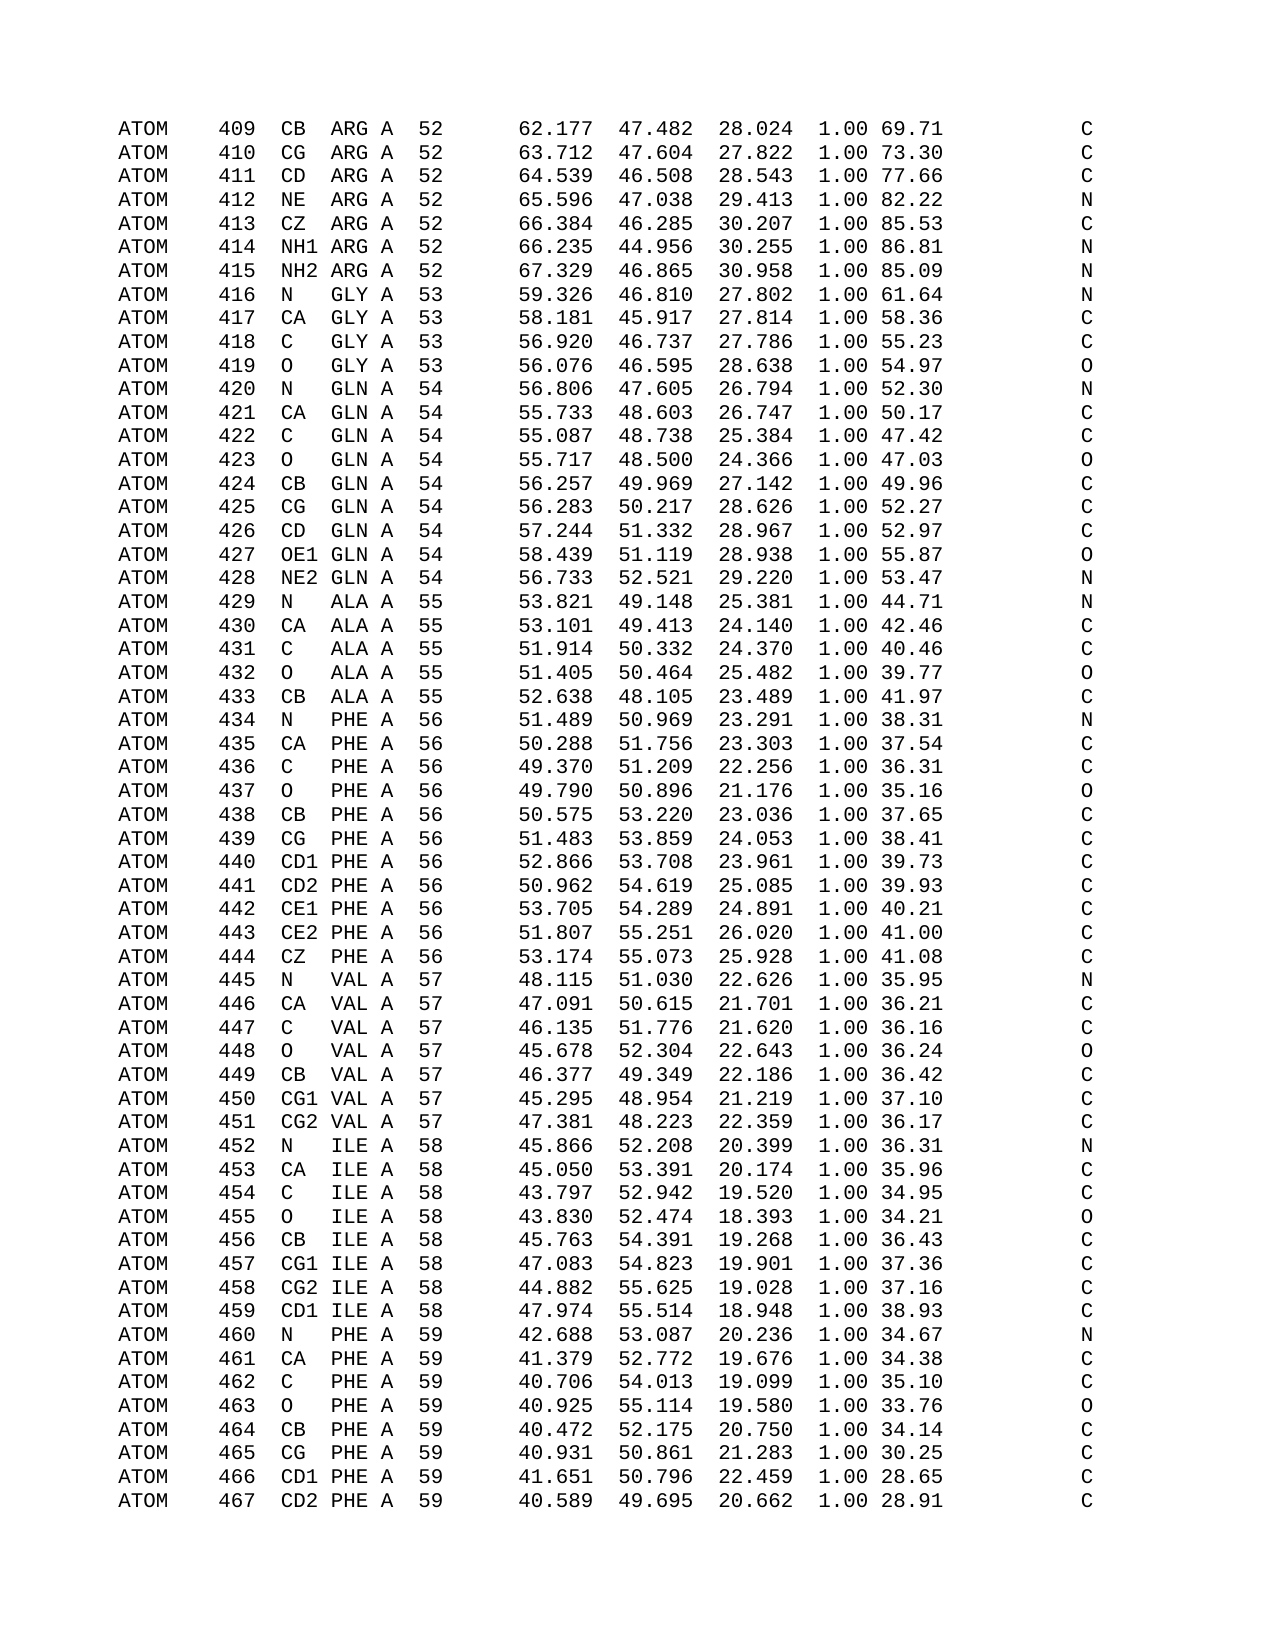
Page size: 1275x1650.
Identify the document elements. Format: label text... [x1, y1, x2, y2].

text ATOM 446 CA VAL A 57 47.091 50.615 21.701 1.00 36.21 C [118, 993, 1157, 1017]
text ATOM 461 CA PHE A 59 41.379 52.772 19.676 1.00 34.38 C [118, 1348, 1157, 1371]
text ATOM 426 CD GLN A 54 57.244 51.332 28.967 1.00 52.97 C [118, 520, 1157, 544]
text ATOM 418 C GLY A 53 56.920 46.737 27.786 1.00 55.23 C [118, 331, 1157, 354]
text ATOM 417 CA GLY A 53 58.181 45.917 27.814 1.00 58.36 C [118, 307, 1157, 331]
text ATOM 425 CG GLN A 54 56.283 50.217 28.626 1.00 52.27 C [118, 496, 1157, 520]
text ATOM 433 CB ALA A 55 52.638 48.105 23.489 1.00 41.97 C [118, 686, 1157, 709]
text ATOM 450 CG1 VAL A 57 45.295 48.954 21.219 1.00 37.10 C [118, 1088, 1157, 1111]
text ATOM 423 O GLN A 54 55.717 48.500 24.366 1.00 47.03 O [118, 449, 1157, 473]
text ATOM 463 O PHE A 59 40.925 55.114 19.580 1.00 33.76 O [118, 1395, 1157, 1419]
text ATOM 434 N PHE A 56 51.489 50.969 23.291 1.00 38.31 N [118, 709, 1157, 733]
text ATOM 449 CB VAL A 57 46.377 49.349 22.186 1.00 36.42 C [118, 1064, 1157, 1088]
text ATOM 442 CE1 PHE A 56 53.705 54.289 24.891 1.00 40.21 C [118, 898, 1157, 922]
text ATOM 448 O VAL A 57 45.678 52.304 22.643 1.00 36.24 O [118, 1040, 1157, 1064]
text ATOM 419 O GLY A 53 56.076 46.595 28.638 1.00 54.97 O [118, 354, 1157, 378]
text ATOM 410 CG ARG A 52 63.712 47.604 27.822 1.00 73.30 C [118, 142, 1157, 165]
text ATOM 435 CA PHE A 56 50.288 51.756 23.303 1.00 37.54 C [118, 733, 1157, 757]
text ATOM 429 N ALA A 55 53.821 49.148 25.381 1.00 44.71 N [118, 591, 1157, 615]
text ATOM 460 N PHE A 59 42.688 53.087 20.236 1.00 34.67 N [118, 1324, 1157, 1348]
text ATOM 409 CB ARG A 52 62.177 47.482 28.024 1.00 69.71 C [118, 118, 1157, 142]
text ATOM 457 CG1 ILE A 58 47.083 54.823 19.901 1.00 37.36 C [118, 1253, 1157, 1277]
text ATOM 415 NH2 ARG A 52 67.329 46.865 30.958 1.00 85.09 N [118, 260, 1157, 284]
text ATOM 443 CE2 PHE A 56 51.807 55.251 26.020 1.00 41.00 C [118, 922, 1157, 946]
text ATOM 439 CG PHE A 56 51.483 53.859 24.053 1.00 38.41 C [118, 827, 1157, 851]
text ATOM 431 C ALA A 55 51.914 50.332 24.370 1.00 40.46 C [118, 638, 1157, 662]
text ATOM 464 CB PHE A 59 40.472 52.175 20.750 1.00 34.14 C [118, 1419, 1157, 1442]
text ATOM 420 N GLN A 54 56.806 47.605 26.794 1.00 52.30 N [118, 378, 1157, 402]
text ATOM 453 CA ILE A 58 45.050 53.391 20.174 1.00 35.96 C [118, 1158, 1157, 1182]
text ATOM 451 CG2 VAL A 57 47.381 48.223 22.359 1.00 36.17 C [118, 1111, 1157, 1135]
text ATOM 441 CD2 PHE A 56 50.962 54.619 25.085 1.00 39.93 C [118, 875, 1157, 898]
text ATOM 411 CD ARG A 52 64.539 46.508 28.543 1.00 77.66 C [118, 165, 1157, 189]
text ATOM 427 OE1 GLN A 54 58.439 51.119 28.938 1.00 55.87 O [118, 544, 1157, 567]
text ATOM 414 NH1 ARG A 52 66.235 44.956 30.255 1.00 86.81 N [118, 236, 1157, 260]
text ATOM 458 CG2 ILE A 58 44.882 55.625 19.028 1.00 37.16 C [118, 1277, 1157, 1300]
text ATOM 430 CA ALA A 55 53.101 49.413 24.140 1.00 42.46 C [118, 615, 1157, 638]
text ATOM 421 CA GLN A 54 55.733 48.603 26.747 1.00 50.17 C [118, 402, 1157, 426]
text ATOM 438 CB PHE A 56 50.575 53.220 23.036 1.00 37.65 C [118, 804, 1157, 827]
text ATOM 454 C ILE A 58 43.797 52.942 19.520 1.00 34.95 C [118, 1182, 1157, 1206]
text ATOM 428 NE2 GLN A 54 56.733 52.521 29.220 1.00 53.47 N [118, 567, 1157, 591]
text ATOM 459 CD1 ILE A 58 47.974 55.514 18.948 1.00 38.93 C [118, 1300, 1157, 1324]
text ATOM 432 O ALA A 55 51.405 50.464 25.482 1.00 39.77 O [118, 662, 1157, 686]
text ATOM 447 C VAL A 57 46.135 51.776 21.620 1.00 36.16 C [118, 1017, 1157, 1040]
text ATOM 416 N GLY A 53 59.326 46.810 27.802 1.00 61.64 N [118, 284, 1157, 307]
text ATOM 437 O PHE A 56 49.790 50.896 21.176 1.00 35.16 O [118, 780, 1157, 804]
text ATOM 440 CD1 PHE A 56 52.866 53.708 23.961 1.00 39.73 C [118, 851, 1157, 875]
text ATOM 412 NE ARG A 52 65.596 47.038 29.413 1.00 82.22 N [118, 189, 1157, 213]
text ATOM 466 CD1 PHE A 59 41.651 50.796 22.459 1.00 28.65 C [118, 1466, 1157, 1489]
text ATOM 467 CD2 PHE A 59 40.589 49.695 20.662 1.00 28.91 C [118, 1489, 1157, 1513]
text ATOM 413 CZ ARG A 52 66.384 46.285 30.207 1.00 85.53 C [118, 213, 1157, 236]
text ATOM 452 N ILE A 58 45.866 52.208 20.399 1.00 36.31 N [118, 1135, 1157, 1158]
text ATOM 462 C PHE A 59 40.706 54.013 19.099 1.00 35.10 C [118, 1371, 1157, 1395]
text ATOM 456 CB ILE A 58 45.763 54.391 19.268 1.00 36.43 C [118, 1229, 1157, 1253]
text ATOM 465 CG PHE A 59 40.931 50.861 21.283 1.00 30.25 C [118, 1442, 1157, 1466]
text ATOM 424 CB GLN A 54 56.257 49.969 27.142 1.00 49.96 C [118, 473, 1157, 496]
text ATOM 422 C GLN A 54 55.087 48.738 25.384 1.00 47.42 C [118, 426, 1157, 449]
text ATOM 445 N VAL A 57 48.115 51.030 22.626 1.00 35.95 N [118, 969, 1157, 993]
text ATOM 436 C PHE A 56 49.370 51.209 22.256 1.00 36.31 C [118, 757, 1157, 780]
text ATOM 444 CZ PHE A 56 53.174 55.073 25.928 1.00 41.08 C [118, 946, 1157, 969]
text ATOM 455 O ILE A 58 43.830 52.474 18.393 1.00 34.21 O [118, 1206, 1157, 1229]
